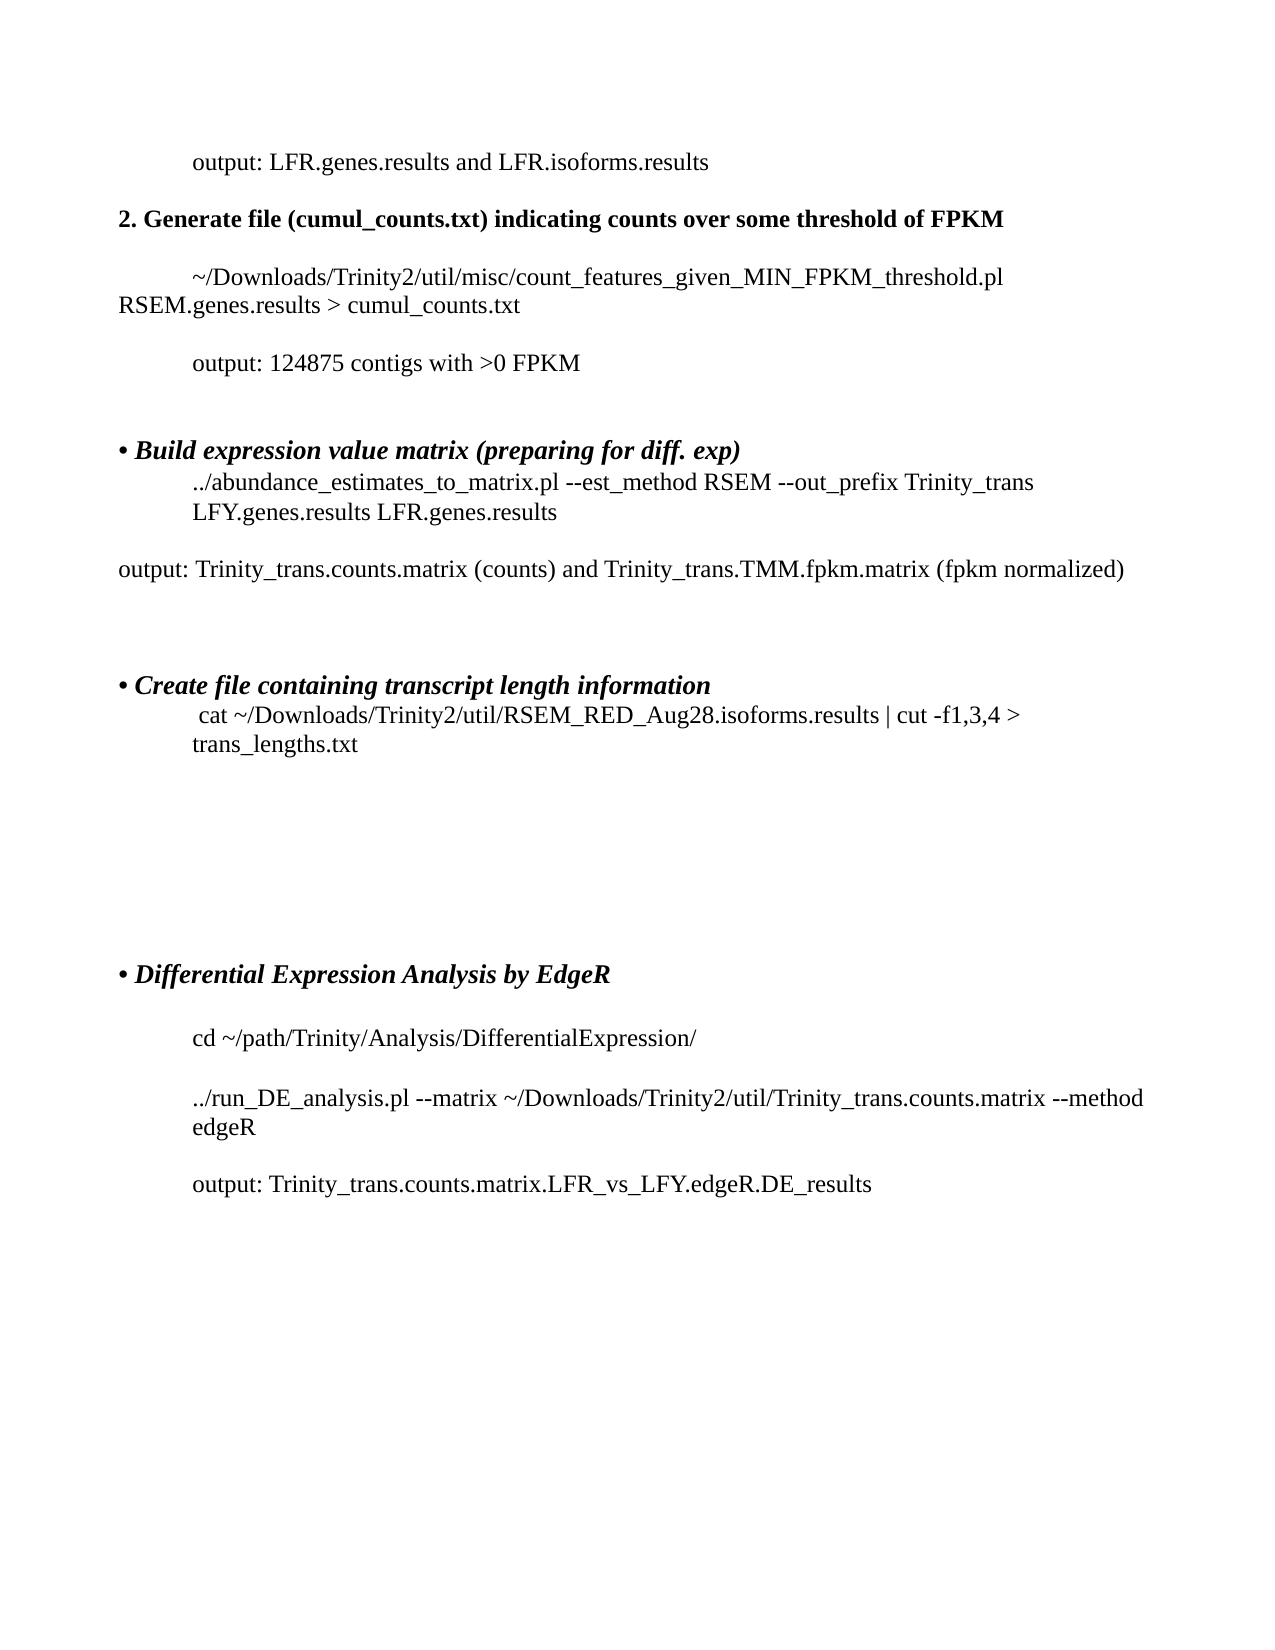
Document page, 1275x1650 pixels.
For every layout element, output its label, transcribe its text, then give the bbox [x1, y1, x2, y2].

text • Build expression value matrix (preparing for diff. exp) [118, 434, 1157, 466]
text cat ~/Downloads/Trinity2/util/RSEM_RED_Aug28.isoforms.results | cut -f1,3,4 > trans_lengths.txt [118, 700, 1157, 757]
text ../run_DE_analysis.pl --matrix ~/Downloads/Trinity2/util/Trinity_trans.counts.matrix --method edgeR [118, 1083, 1157, 1140]
text output: LFR.genes.results and LFR.isoforms.results [118, 147, 1157, 176]
text output: Trinity_trans.counts.matrix.LFR_vs_LFY.edgeR.DE_results [118, 1169, 1157, 1198]
text 2. Generate file (cumul_counts.txt) indicating counts over some threshold of FPKM [118, 204, 1157, 233]
text • Differential Expression Analysis by EdgeR [118, 959, 1157, 990]
text output: Trinity_trans.counts.matrix (counts) and Trinity_trans.TMM.fpkm.matrix (fpkm normalized) [118, 554, 1157, 583]
text ~/Downloads/Trinity2/util/misc/count_features_given_MIN_FPKM_threshold.pl RSEM.genes.results > cumul_counts.txt [118, 262, 1157, 319]
text output: 124875 contigs with >0 FPKM [118, 348, 1157, 377]
text • Create file containing transcript length information [118, 669, 1157, 700]
text ../abundance_estimates_to_matrix.pl --est_method RSEM --out_prefix Trinity_trans LFY.genes.results LFR.genes.results [118, 466, 1157, 525]
text cd ~/path/Trinity/Analysis/DifferentialExpression/ [118, 1021, 1157, 1052]
